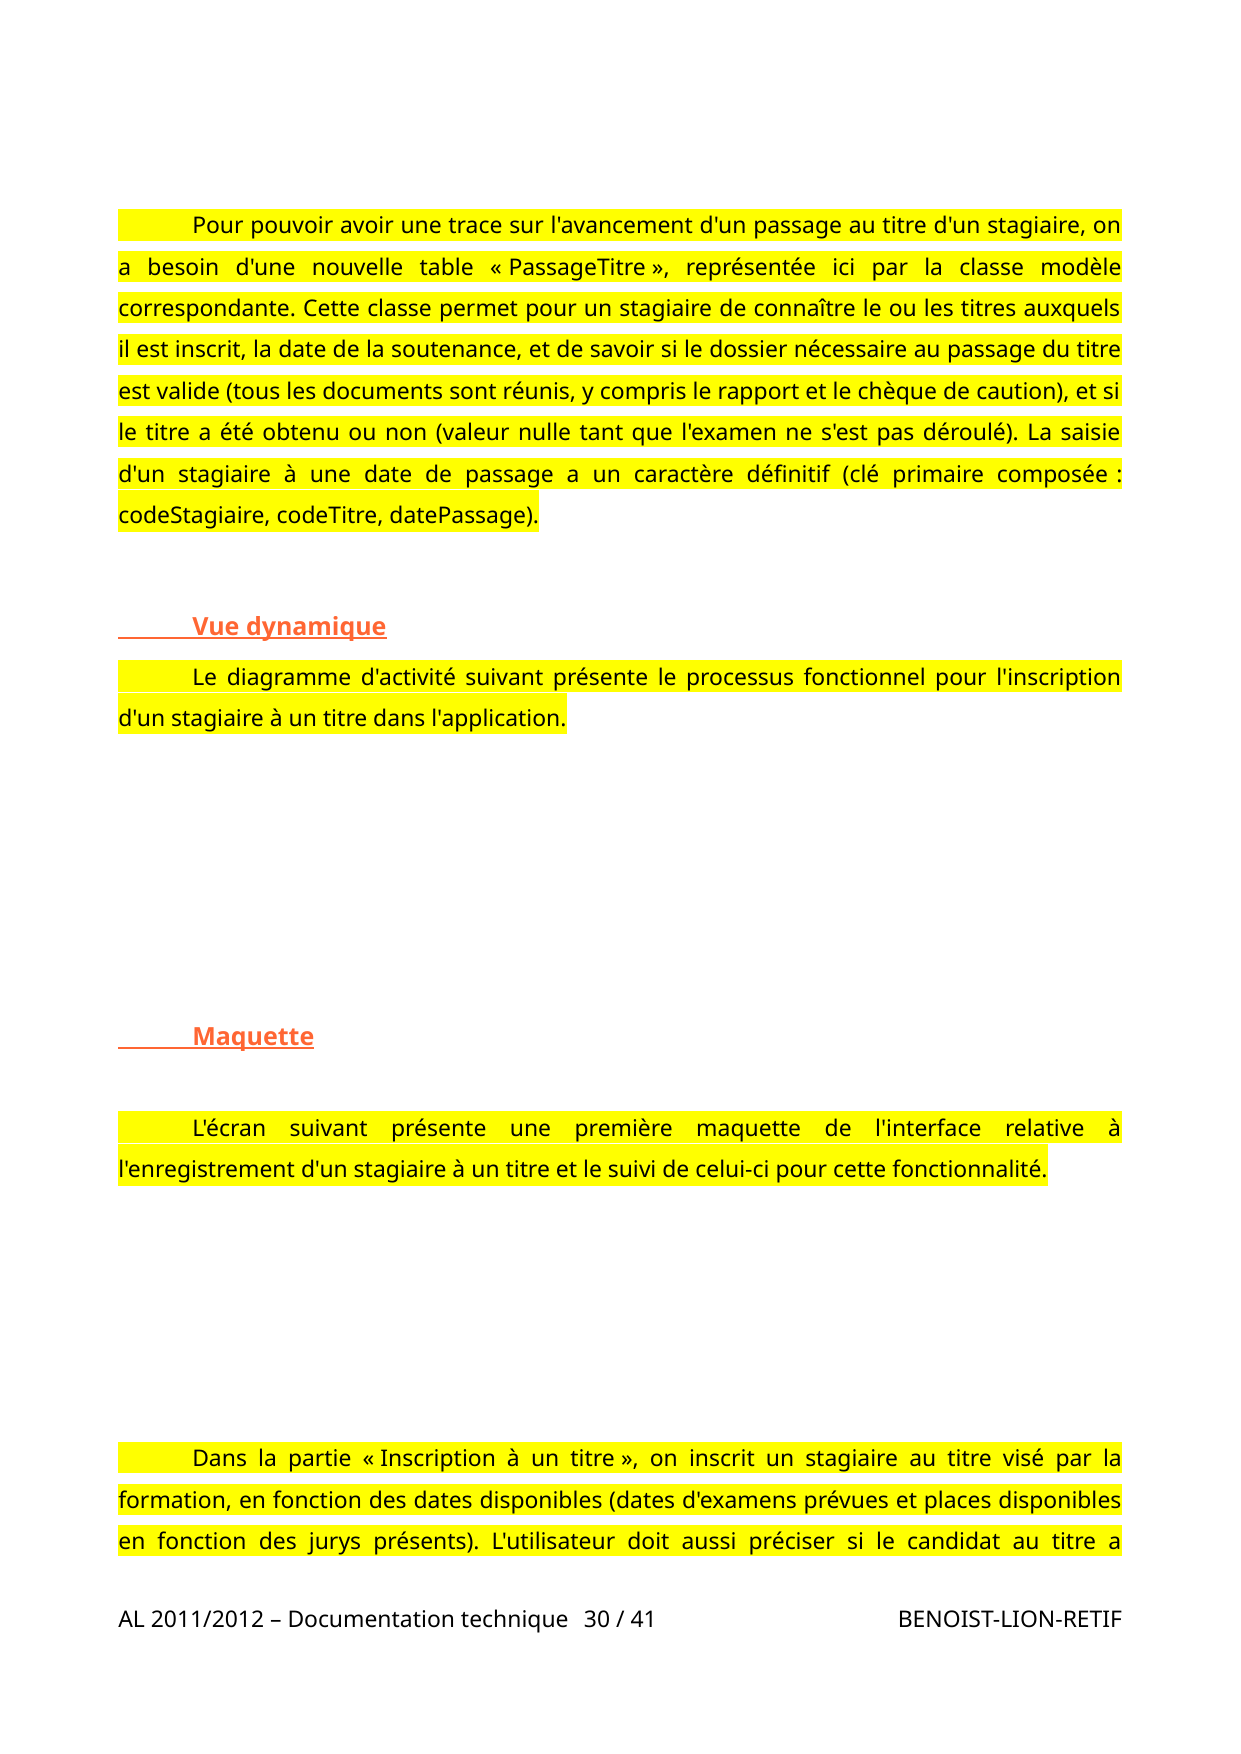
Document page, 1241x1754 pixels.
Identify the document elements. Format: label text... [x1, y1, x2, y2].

text Dans la partie « Inscription à un titre », on inscrit un stagiaire au titre visé par la formation, en fonction des dates disponibles (dates d'examens prévues et places disponibles en fonction des jurys présents). L'utilisateur doit aussi préciser si le candidat au titre a [118, 1434, 1122, 1558]
text Pour pouvoir avoir une trace sur l'avancement d'un passage au titre d'un stagiaire, on a besoin d'une nouvelle table « PassageTitre », représentée ici par la classe modèle correspondante. Cette classe permet pour un stagiaire de connaître le ou les titres auxquels il est inscrit, la date de la soutenance, et de savoir si le dossier nécessaire au passage du titre est valide (tous les documents sont réunis, y compris le rapport et le chèque de caution), et si le titre a été obtenu ou non (valeur nulle tant que l'examen ne s'est pas déroulé). La saisie d'un stagiaire à une date de passage a un caractère définitif (clé primaire composée : codeStagiaire, codeTitre, datePassage). [118, 201, 1122, 532]
text L'écran suivant présente une première maquette de l'interface relative à l'enregistrement d'un stagiaire à un titre et le suivi de celui-ci pour cette fonctionnalité. [118, 1103, 1122, 1186]
text Le diagramme d'activité suivant présente le processus fonctionnel pour l'inscription d'un stagiaire à un titre dans l'application. [118, 652, 1122, 734]
subtitle Maquette [118, 1012, 1122, 1053]
subtitle Vue dynamique [118, 602, 1122, 643]
